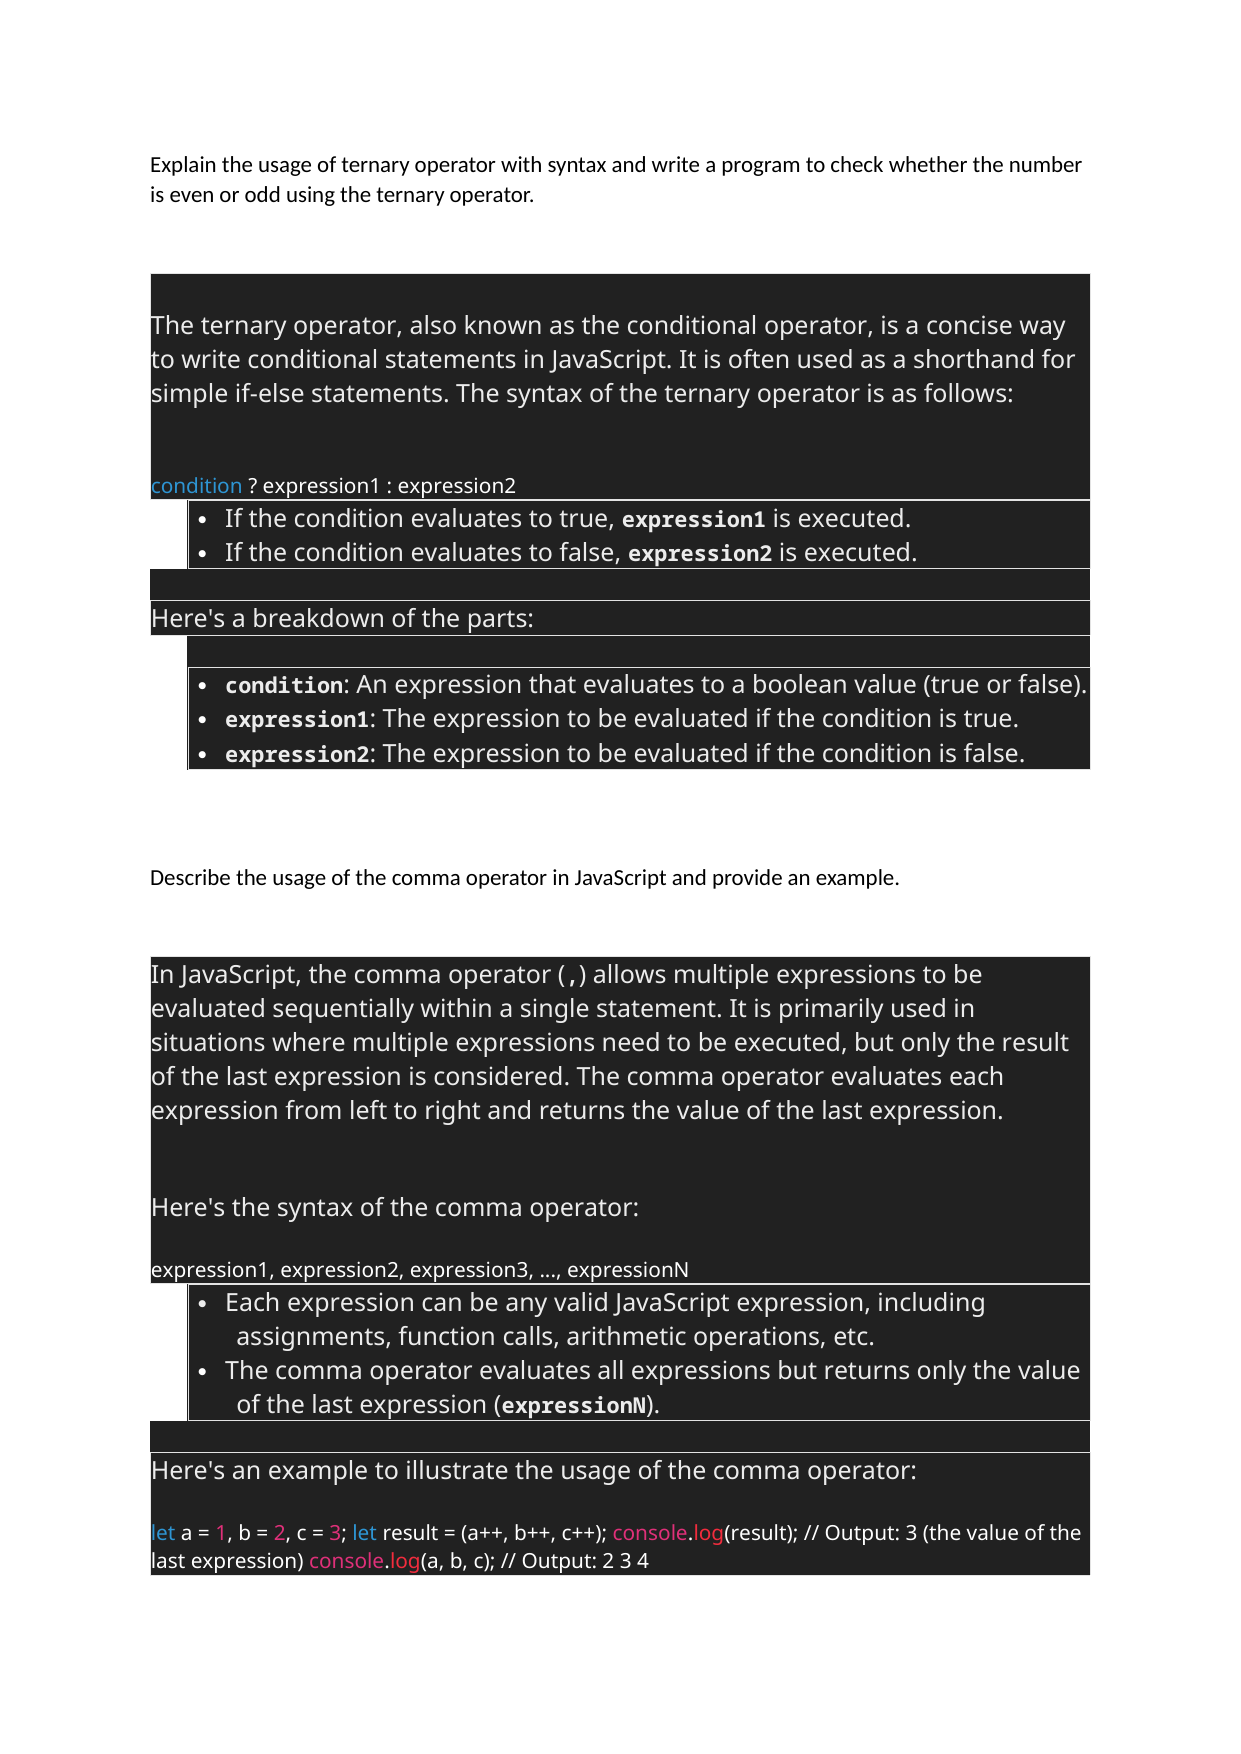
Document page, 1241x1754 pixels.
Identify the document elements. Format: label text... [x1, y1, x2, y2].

text Describe the usage of the comma operator in JavaScript and provide an example. [150, 863, 1090, 891]
text expression1, expression2, expression3, ..., expressionN [151, 1254, 1090, 1283]
list expression2: The expression to be evaluated if the condition is false. [189, 735, 1090, 769]
text let a = 1, b = 2, c = 3; let result = (a++, b++, c++); console.log(result); // Output: 3 (the value of the last expression) console.log(a, b, c); // Output: 2 3 4 [151, 1517, 1090, 1575]
text The ternary operator, also known as the conditional operator, is a concise way to write conditional statements in JavaScript. It is often used as a shorthand for simple if-else statements. The syntax of the ternary operator is as follows: [151, 274, 1090, 410]
list condition: An expression that evaluates to a boolean value (true or false). [189, 668, 1090, 701]
list If the condition evaluates to false, expression2 is executed. [189, 534, 1090, 568]
list expression1: The expression to be evaluated if the condition is true. [189, 701, 1090, 735]
text Here's the syntax of the comma operator: [151, 1189, 1090, 1223]
text Here's an example to illustrate the usage of the comma operator: [151, 1453, 1090, 1487]
text condition ? expression1 : expression2 [151, 470, 1090, 499]
list If the condition evaluates to true, expression1 is executed. [189, 501, 1090, 534]
text Here's a breakdown of the parts: [151, 601, 1090, 635]
list The comma operator evaluates all expressions but returns only the value of the last expression (expressionN). [189, 1352, 1090, 1420]
text Explain the usage of ternary operator with syntax and write a program to check whether the number is even or odd using the ternary operator. [150, 150, 1090, 208]
text In JavaScript, the comma operator (,) allows multiple expressions to be evaluated sequentially within a single statement. It is primarily used in situations where multiple expressions need to be executed, but only the result of the last expression is considered. The comma operator evaluates each expression from left to right and returns the value of the last expression. [151, 957, 1090, 1127]
list Each expression can be any valid JavaScript expression, including assignments, function calls, arithmetic operations, etc. [189, 1285, 1090, 1352]
